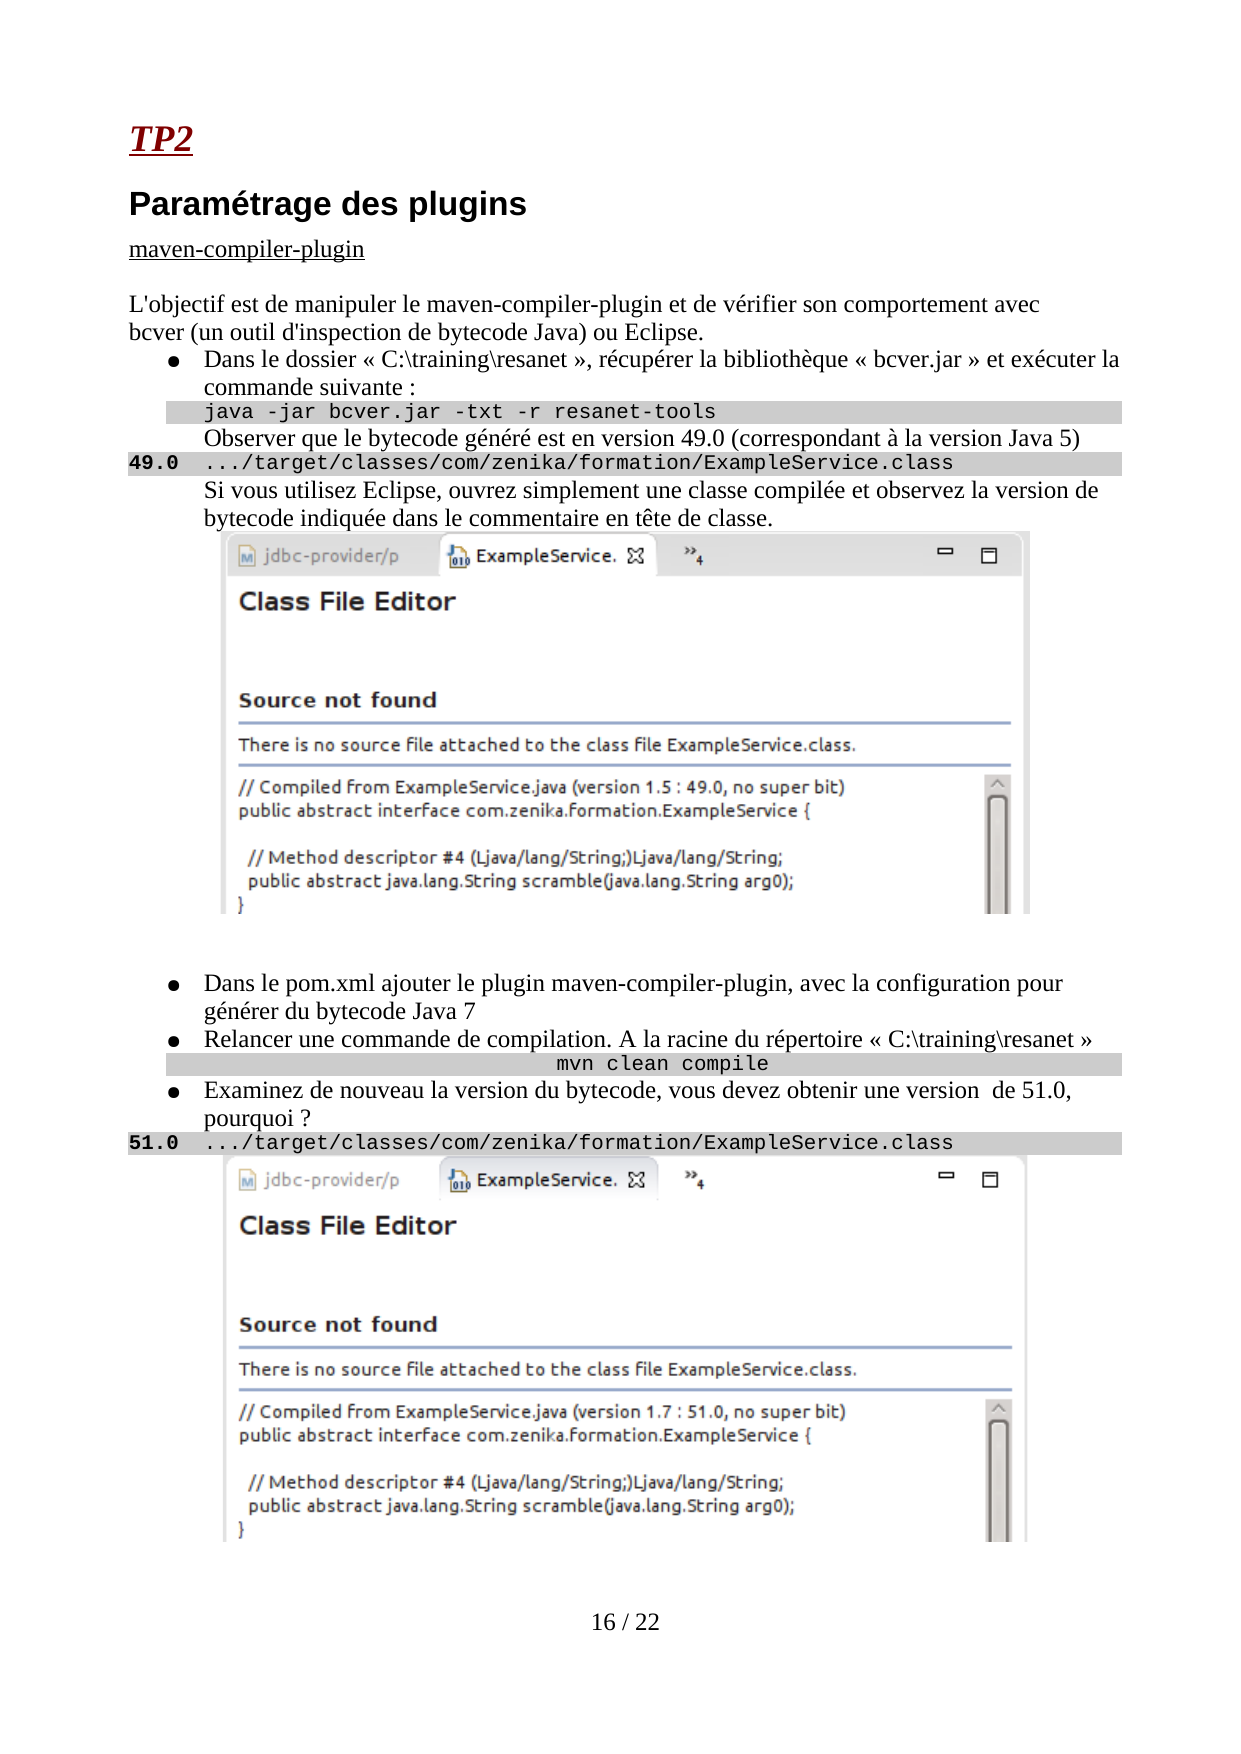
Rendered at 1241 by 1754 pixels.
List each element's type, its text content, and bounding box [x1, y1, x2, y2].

list Relancer une commande de compilation. A la racine du répertoire « C:\training\resanet » [166, 1025, 1122, 1053]
text maven-compiler-plugin [128, 235, 1122, 262]
subtitle Paramétrage des plugins [128, 185, 1122, 222]
list Examinez de nouveau la version du bytecode, vous devez obtenir une version de 51.0, pourquoi ? [166, 1076, 1122, 1132]
list mvn clean compile [166, 1053, 1122, 1076]
text TP2 [128, 118, 1122, 160]
text 51.0 .../target/classes/com/zenika/formation/ExampleService.class [128, 1132, 1122, 1155]
list Si vous utilisez Eclipse, ouvrez simplement une classe compilée et observez la version de bytecode indiquée dans le commentaire en tête de classe. [166, 476, 1122, 531]
picture [220, 531, 1030, 914]
text Observer que le bytecode généré est en version 49.0 (correspondant à la version Java 5) [128, 424, 1122, 452]
text L'objectif est de manipuler le maven-compiler-plugin et de vérifier son comportement avec bcver (un outil d'inspection de bytecode Java) ou Eclipse. [128, 290, 1122, 346]
list Dans le pom.xml ajouter le plugin maven-compiler-plugin, avec la configuration pour générer du bytecode Java 7 [166, 969, 1122, 1025]
text 49.0 .../target/classes/com/zenika/formation/ExampleService.class [128, 452, 1122, 476]
list Dans le dossier « C:\training\resanet », récupérer la bibliothèque « bcver.jar » et exécuter la commande suivante : [166, 346, 1122, 401]
picture [222, 1155, 1028, 1542]
list java -jar bcver.jar -txt -r resanet-tools [166, 401, 1122, 424]
